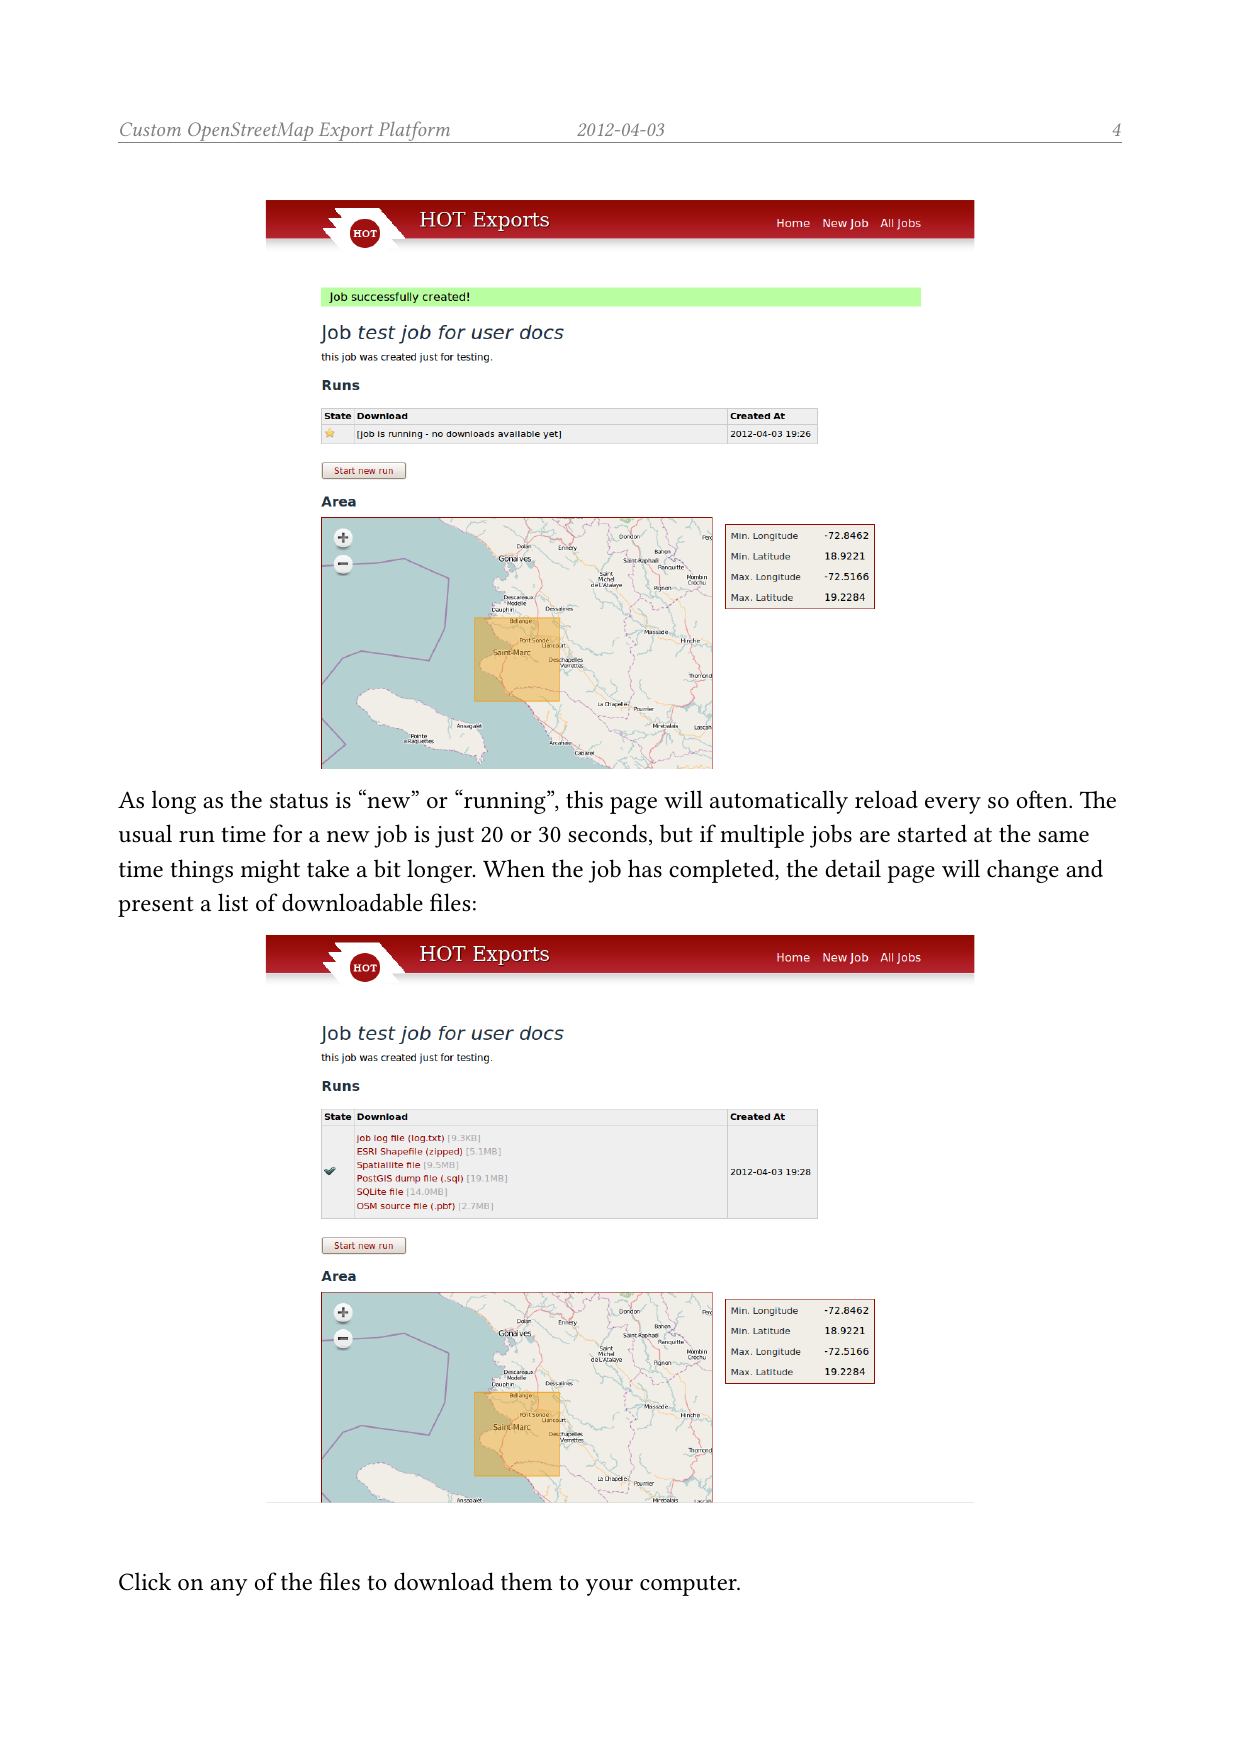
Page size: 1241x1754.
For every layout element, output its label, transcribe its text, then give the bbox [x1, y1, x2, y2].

text As long as the status is “new” or “running”, this page will automatically reload every so often. The usual run time for a new job is just 20 or 30 seconds, but if multiple jobs are started at the same time things might take a bit longer. When the job has completed, the detail page will change and present a list of downloadable files: [118, 786, 1122, 917]
picture [265, 935, 975, 1503]
text Click on any of the files to download them to your computer. [118, 1568, 1122, 1596]
picture [265, 200, 975, 769]
